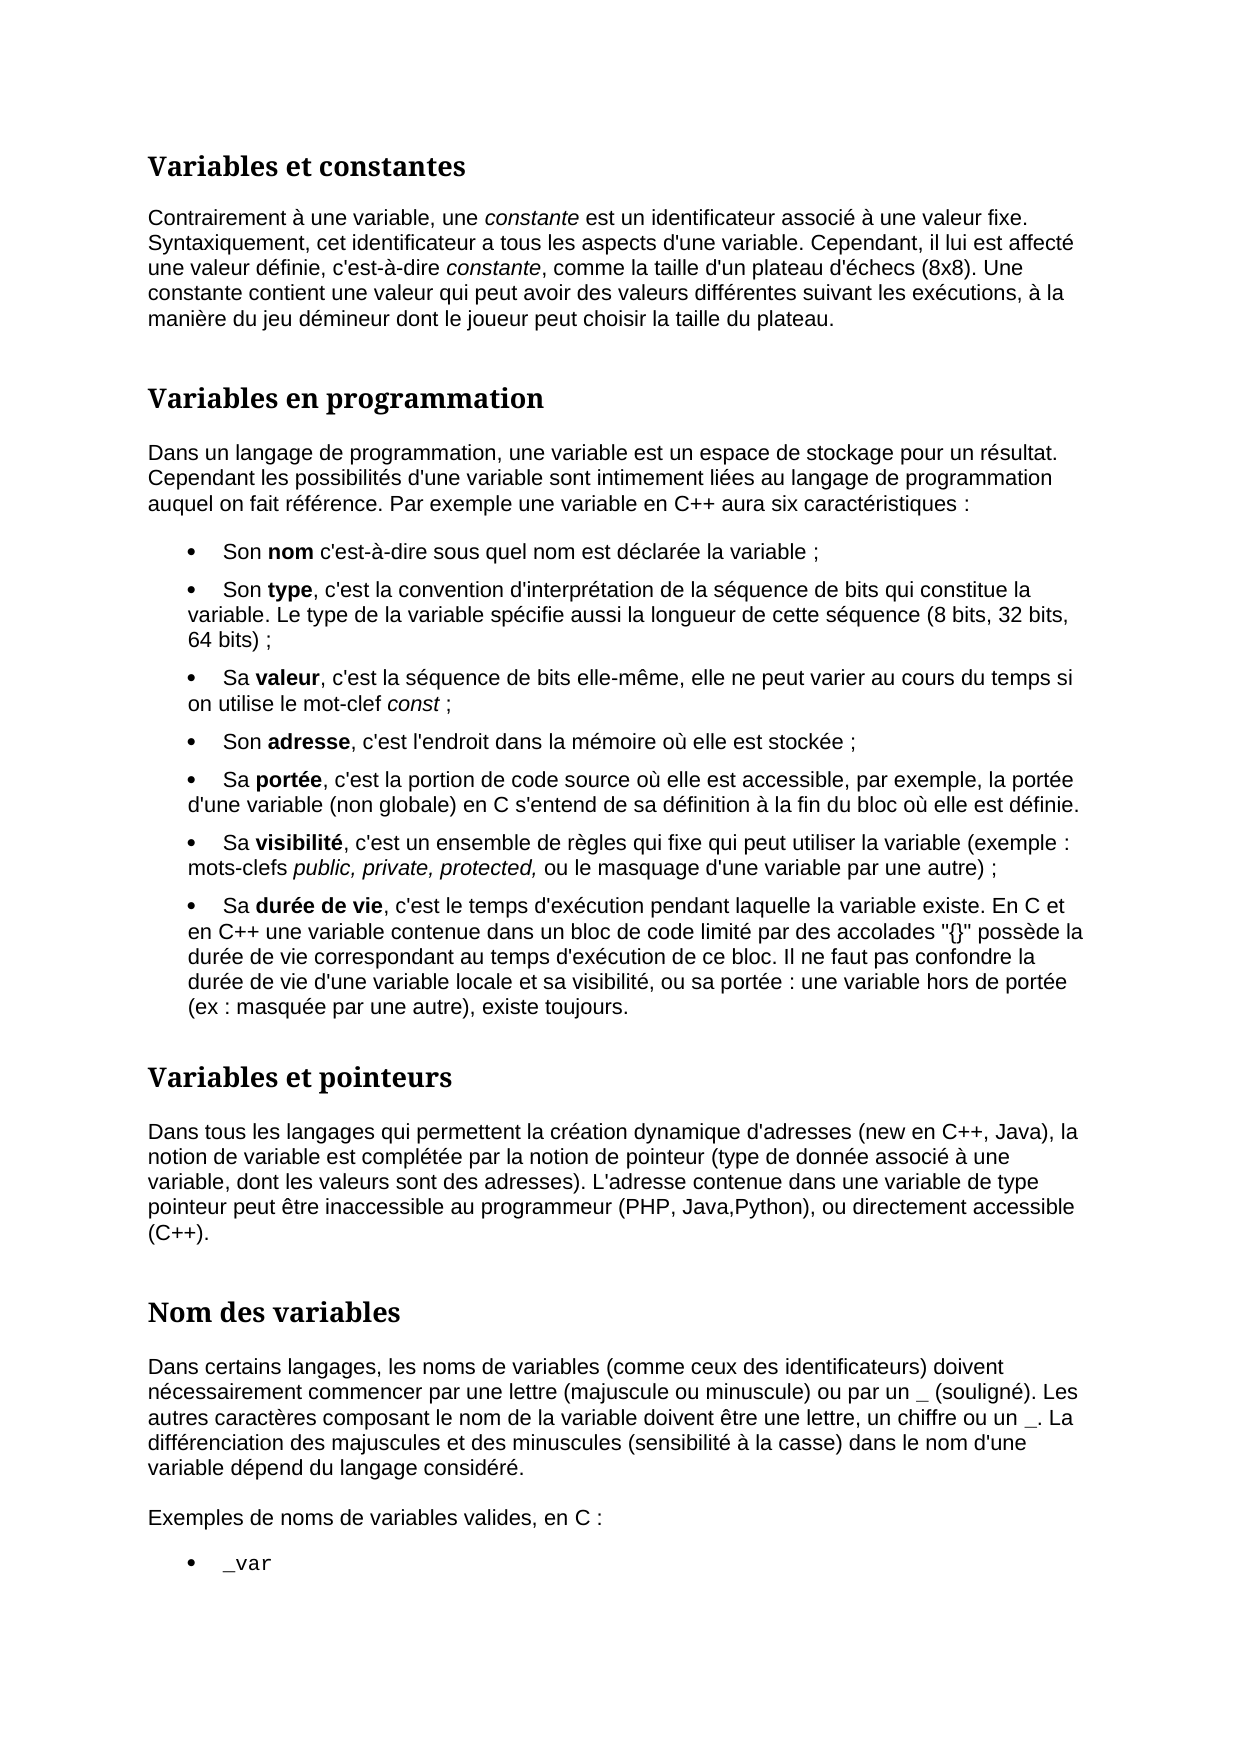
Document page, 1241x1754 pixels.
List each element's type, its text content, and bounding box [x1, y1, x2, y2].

text Contrairement à une variable, une constante est un identificateur associé à une valeur fixe. Syntaxiquement, cet identificateur a tous les aspects d'une variable. Cependant, il lui est affecté une valeur définie, c'est-à-dire constante, comme la taille d'un plateau d'échecs (8x8). Une constante contient une valeur qui peut avoir des valeurs différentes suivant les exécutions, à la manière du jeu démineur dont le joueur peut choisir la taille du plateau. [148, 205, 1093, 331]
list Son adresse, c'est l'endroit dans la mémoire où elle est stockée ; [188, 728, 1093, 754]
list Son type, c'est la convention d'interprétation de la séquence de bits qui constitue la variable. Le type de la variable spécifie aussi la longueur de cette séquence (8 bits, 32 bits, 64 bits) ; [188, 577, 1093, 652]
text Dans certains langages, les noms de variables (comme ceux des identificateurs) doivent nécessairement commencer par une lettre (majuscule ou minuscule) ou par un _ (souligné). Les autres caractères composant le nom de la variable doivent être une lettre, un chiffre ou un _. La différenciation des majuscules et des minuscules (sensibilité à la casse) dans le nom d'une variable dépend du langage considéré. [148, 1354, 1093, 1480]
text Dans tous les langages qui permettent la création dynamique d'adresses (new en C++, Java), la notion de variable est complétée par la notion de pointeur (type de donnée associé à une variable, dont les valeurs sont des adresses). L'adresse contenue dans une variable de type pointeur peut être inaccessible au programmeur (PHP, Java,Python), ou directement accessible (C++). [148, 1119, 1093, 1245]
list Sa valeur, c'est la séquence de bits elle-même, elle ne peut varier au cours du temps si on utilise le mot-clef const ; [188, 665, 1093, 716]
subtitle Nom des variables [148, 1282, 1093, 1333]
text Dans un langage de programmation, une variable est un espace de stockage pour un résultat. Cependant les possibilités d'une variable sont intimement liées au langage de programmation auquel on fait référence. Par exemple une variable en C++ aura six caractéristiques : [148, 440, 1093, 516]
list Sa durée de vie, c'est le temps d'exécution pendant laquelle la variable existe. En C et en C++ une variable contenue dans un bloc de code limité par des accolades "{}" possède la durée de vie correspondant au temps d'exécution de ce bloc. Il ne faut pas confondre la durée de vie d'une variable locale et sa visibilité, ou sa portée : une variable hors de portée (ex : masquée par une autre), existe toujours. [188, 893, 1093, 1019]
list _var [188, 1553, 1093, 1577]
subtitle Variables et constantes [148, 148, 1093, 184]
list Sa portée, c'est la portion de code source où elle est accessible, par exemple, la portée d'une variable (non globale) en C s'entend de sa définition à la fin du bloc où elle est définie. [188, 767, 1093, 817]
subtitle Variables et pointeurs [148, 1047, 1093, 1098]
list Son nom c'est-à-dire sous quel nom est déclarée la variable ; [188, 538, 1093, 564]
list Sa visibilité, c'est un ensemble de règles qui fixe qui peut utiliser la variable (exemple : mots-clefs public, private, protected, ou le masquage d'une variable par une autre) ; [188, 830, 1093, 880]
subtitle Variables en programmation [148, 368, 1093, 419]
text Exemples de noms de variables valides, en C : [148, 1505, 1093, 1530]
